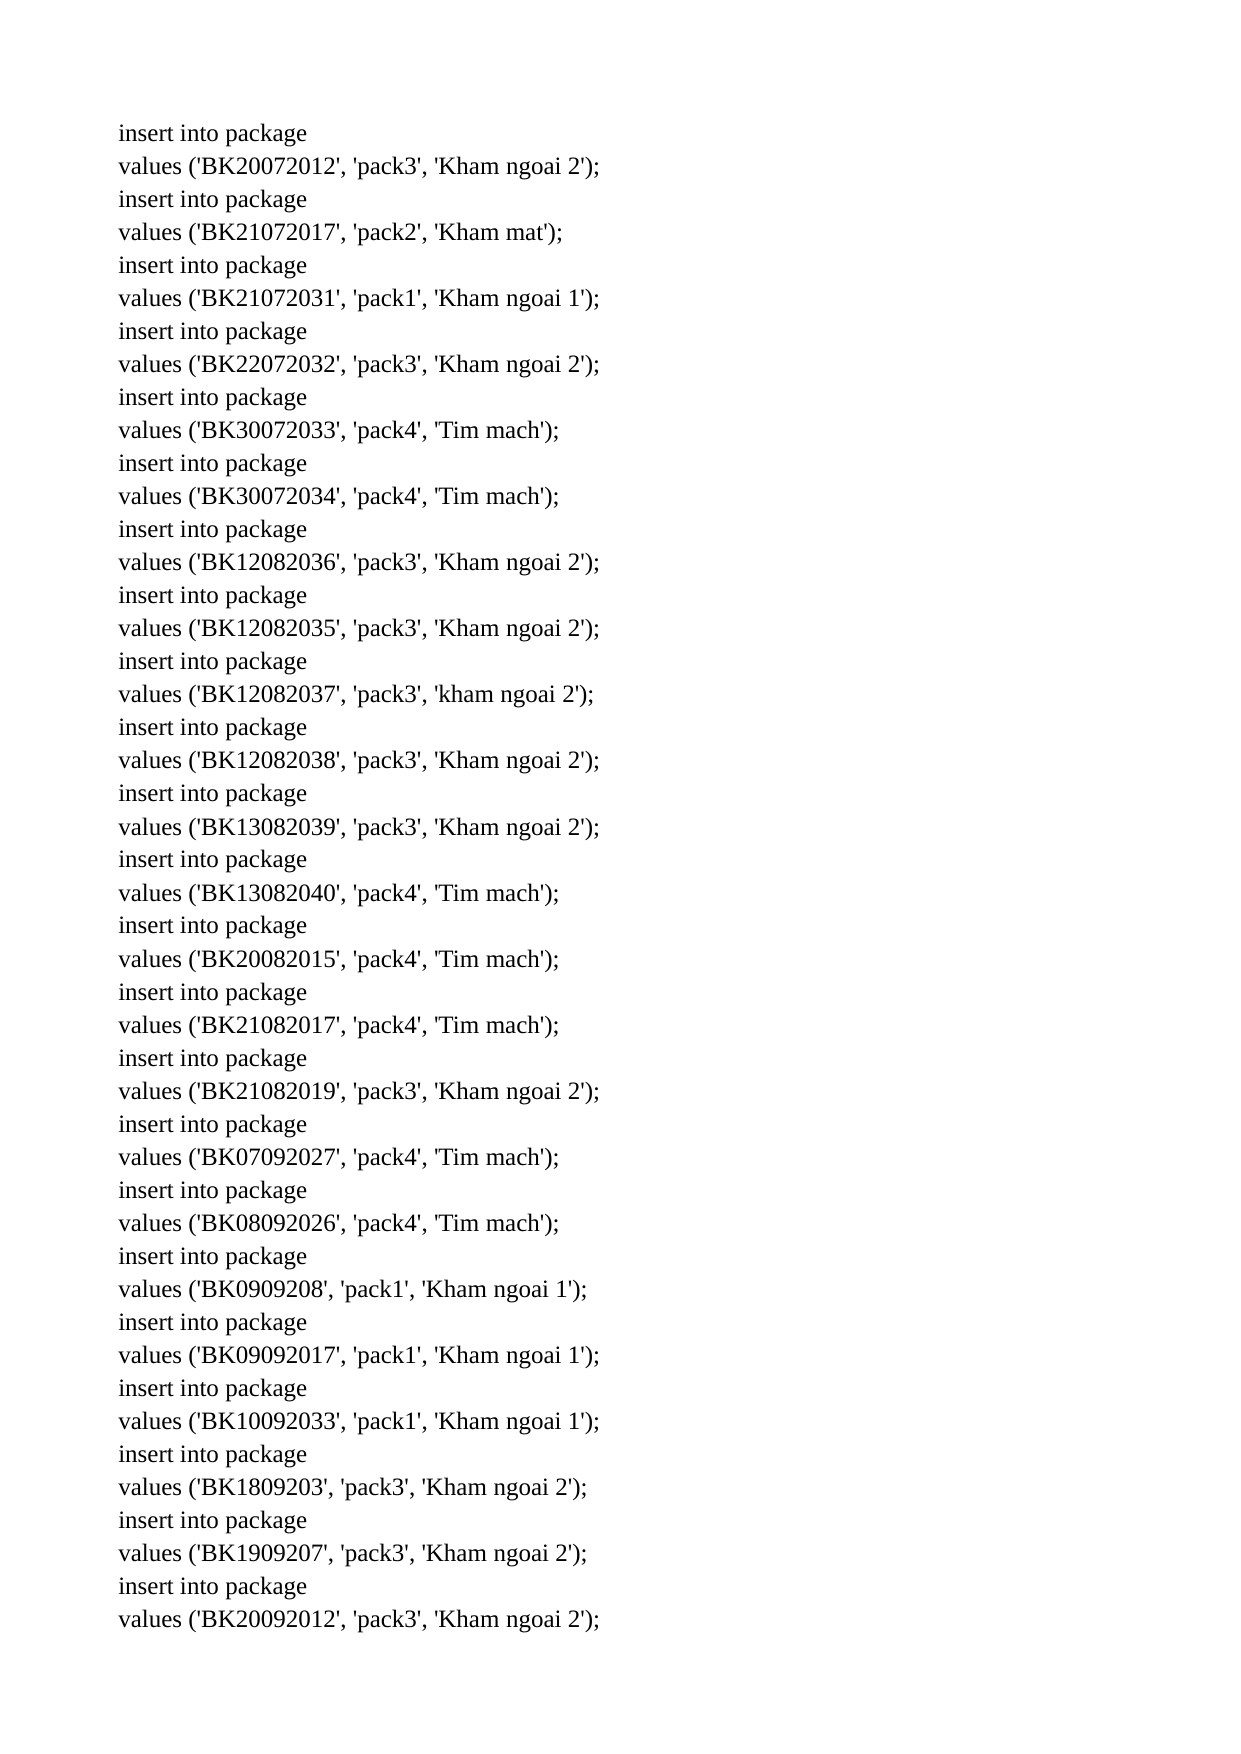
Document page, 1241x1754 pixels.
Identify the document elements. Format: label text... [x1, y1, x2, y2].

text insert into package [118, 1439, 1122, 1468]
text insert into package [118, 1373, 1122, 1402]
text values ('BK21072031', 'pack1', 'Kham ngoai 1'); [118, 283, 1122, 312]
text insert into package [118, 448, 1122, 477]
text values ('BK30072033', 'pack4', 'Tim mach'); [118, 415, 1122, 444]
text values ('BK21082017', 'pack4', 'Tim mach'); [118, 1010, 1122, 1038]
text insert into package [118, 646, 1122, 675]
text values ('BK1909207', 'pack3', 'Kham ngoai 2'); [118, 1538, 1122, 1567]
text values ('BK20092012', 'pack3', 'Kham ngoai 2'); [118, 1604, 1122, 1633]
text insert into package [118, 118, 1122, 147]
text values ('BK21072017', 'pack2', 'Kham mat'); [118, 217, 1122, 246]
text insert into package [118, 1175, 1122, 1203]
text insert into package [118, 911, 1122, 939]
text values ('BK0909208', 'pack1', 'Kham ngoai 1'); [118, 1274, 1122, 1303]
text values ('BK20072012', 'pack3', 'Kham ngoai 2'); [118, 151, 1122, 180]
text insert into package [118, 1043, 1122, 1071]
text insert into package [118, 1571, 1122, 1600]
text values ('BK08092026', 'pack4', 'Tim mach'); [118, 1208, 1122, 1237]
text values ('BK22072032', 'pack3', 'Kham ngoai 2'); [118, 349, 1122, 378]
text insert into package [118, 316, 1122, 345]
text insert into package [118, 844, 1122, 873]
text insert into package [118, 1307, 1122, 1336]
text insert into package [118, 1109, 1122, 1137]
text values ('BK09092017', 'pack1', 'Kham ngoai 1'); [118, 1340, 1122, 1369]
text insert into package [118, 184, 1122, 213]
text values ('BK12082036', 'pack3', 'Kham ngoai 2'); [118, 547, 1122, 576]
text values ('BK10092033', 'pack1', 'Kham ngoai 1'); [118, 1406, 1122, 1435]
text values ('BK07092027', 'pack4', 'Tim mach'); [118, 1142, 1122, 1171]
text values ('BK21082019', 'pack3', 'Kham ngoai 2'); [118, 1076, 1122, 1104]
text insert into package [118, 1505, 1122, 1534]
text values ('BK30072034', 'pack4', 'Tim mach'); [118, 481, 1122, 510]
text insert into package [118, 778, 1122, 807]
text values ('BK13082040', 'pack4', 'Tim mach'); [118, 878, 1122, 906]
text values ('BK20082015', 'pack4', 'Tim mach'); [118, 944, 1122, 972]
text values ('BK1809203', 'pack3', 'Kham ngoai 2'); [118, 1472, 1122, 1501]
text values ('BK12082038', 'pack3', 'Kham ngoai 2'); [118, 746, 1122, 774]
text values ('BK13082039', 'pack3', 'Kham ngoai 2'); [118, 812, 1122, 840]
text insert into package [118, 1241, 1122, 1269]
text insert into package [118, 580, 1122, 609]
text insert into package [118, 712, 1122, 741]
text insert into package [118, 250, 1122, 279]
text values ('BK12082035', 'pack3', 'Kham ngoai 2'); [118, 613, 1122, 642]
text insert into package [118, 977, 1122, 1005]
text values ('BK12082037', 'pack3', 'kham ngoai 2'); [118, 679, 1122, 708]
text insert into package [118, 382, 1122, 411]
text insert into package [118, 514, 1122, 543]
